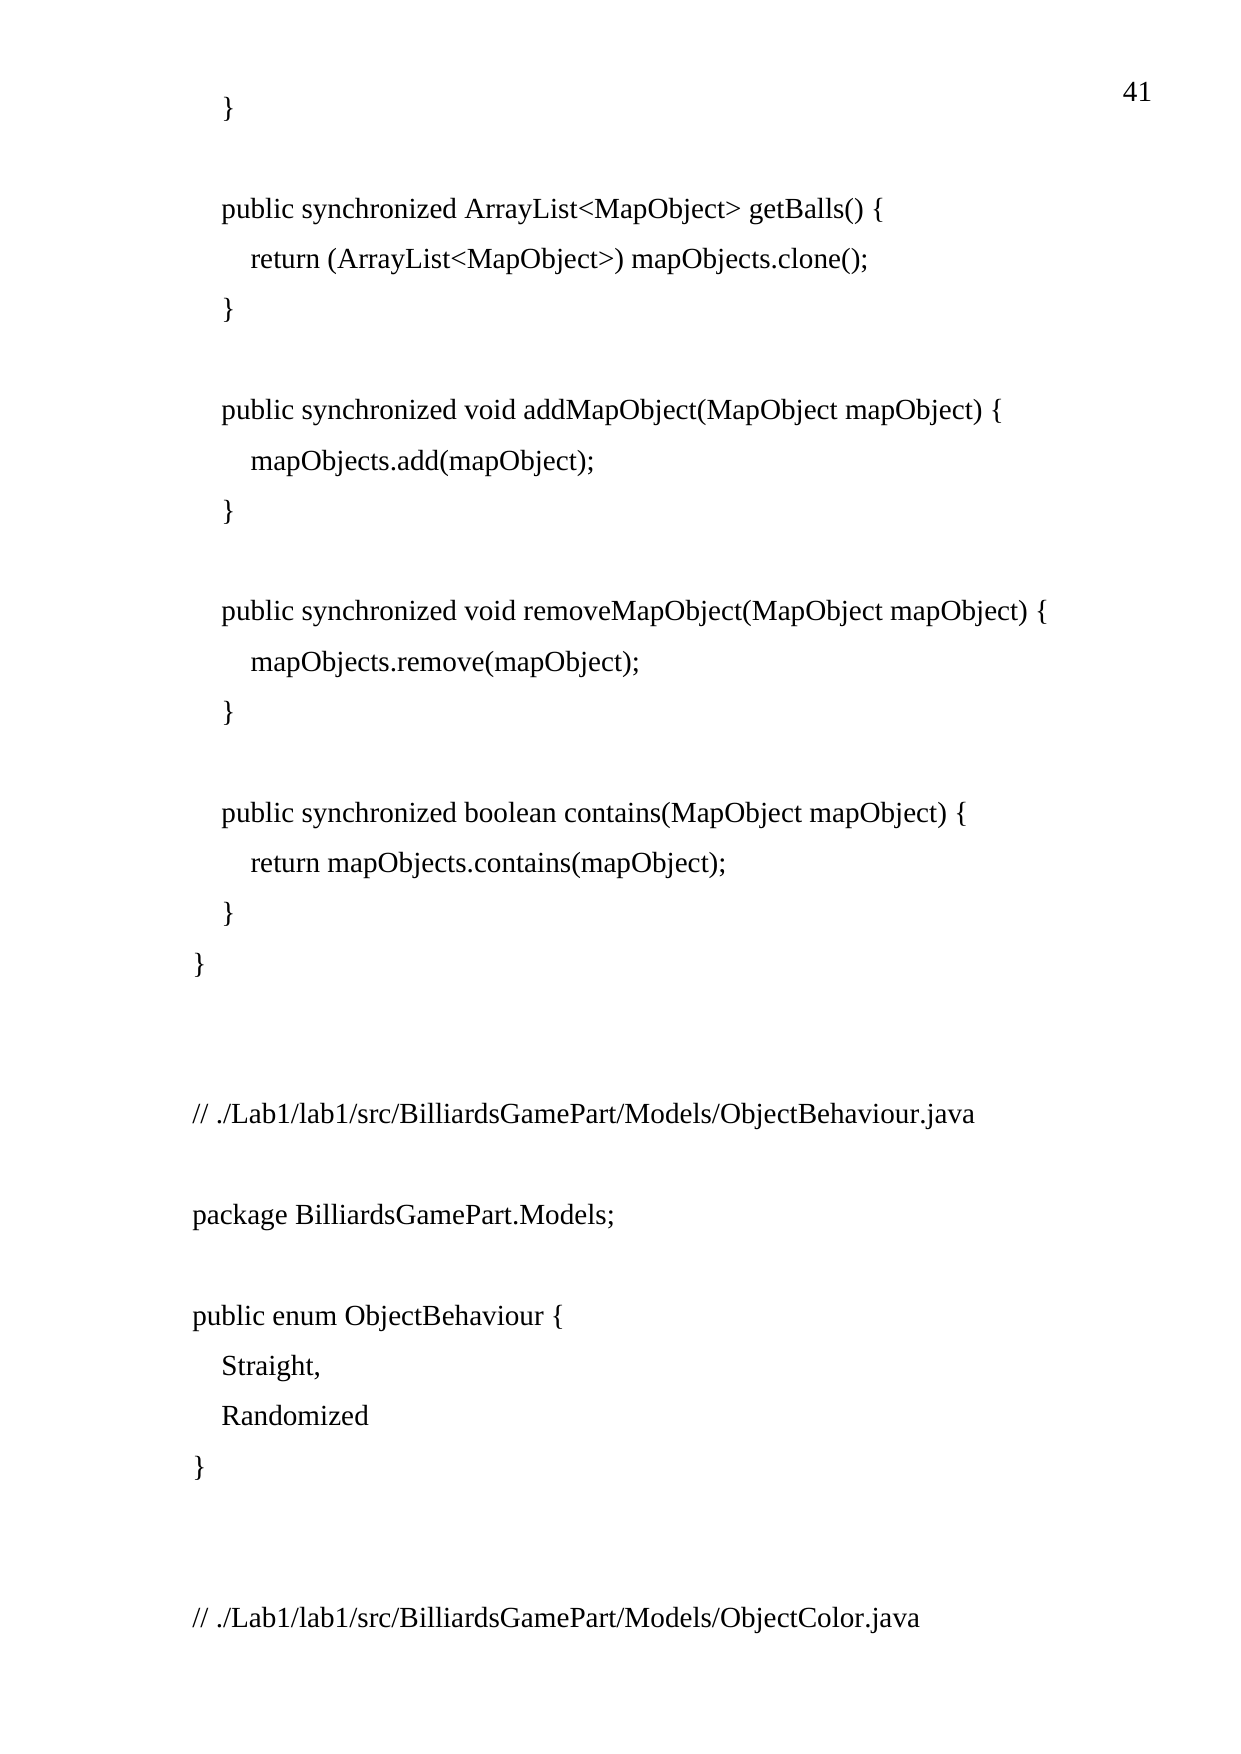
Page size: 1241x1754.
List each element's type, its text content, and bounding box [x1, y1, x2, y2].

text return (ArrayList<MapObject>) mapObjects.clone(); [118, 241, 1122, 275]
text } [118, 90, 1122, 124]
text return mapObjects.contains(mapObject); [118, 845, 1122, 879]
text mapObjects.remove(mapObject); [118, 644, 1122, 677]
text } [118, 694, 1122, 728]
text Straight, [118, 1348, 1122, 1382]
text } [118, 946, 1122, 979]
text } [118, 292, 1122, 325]
text } [118, 493, 1122, 526]
text package BilliardsGamePart.Models; [118, 1197, 1122, 1231]
text // ./Lab1/lab1/src/BilliardsGamePart/Models/ObjectColor.java [118, 1600, 1122, 1633]
text public synchronized ArrayList<MapObject> getBalls() { [118, 191, 1122, 224]
text public synchronized void addMapObject(MapObject mapObject) { [118, 392, 1122, 426]
text } [118, 895, 1122, 929]
text public enum ObjectBehaviour { [118, 1298, 1122, 1331]
text // ./Lab1/lab1/src/BilliardsGamePart/Models/ObjectBehaviour.java [118, 1097, 1122, 1130]
text public synchronized void removeMapObject(MapObject mapObject) { [118, 593, 1122, 627]
text mapObjects.add(mapObject); [118, 443, 1122, 476]
text public synchronized boolean contains(MapObject mapObject) { [118, 795, 1122, 828]
text } [118, 1449, 1122, 1482]
text Randomized [118, 1398, 1122, 1432]
